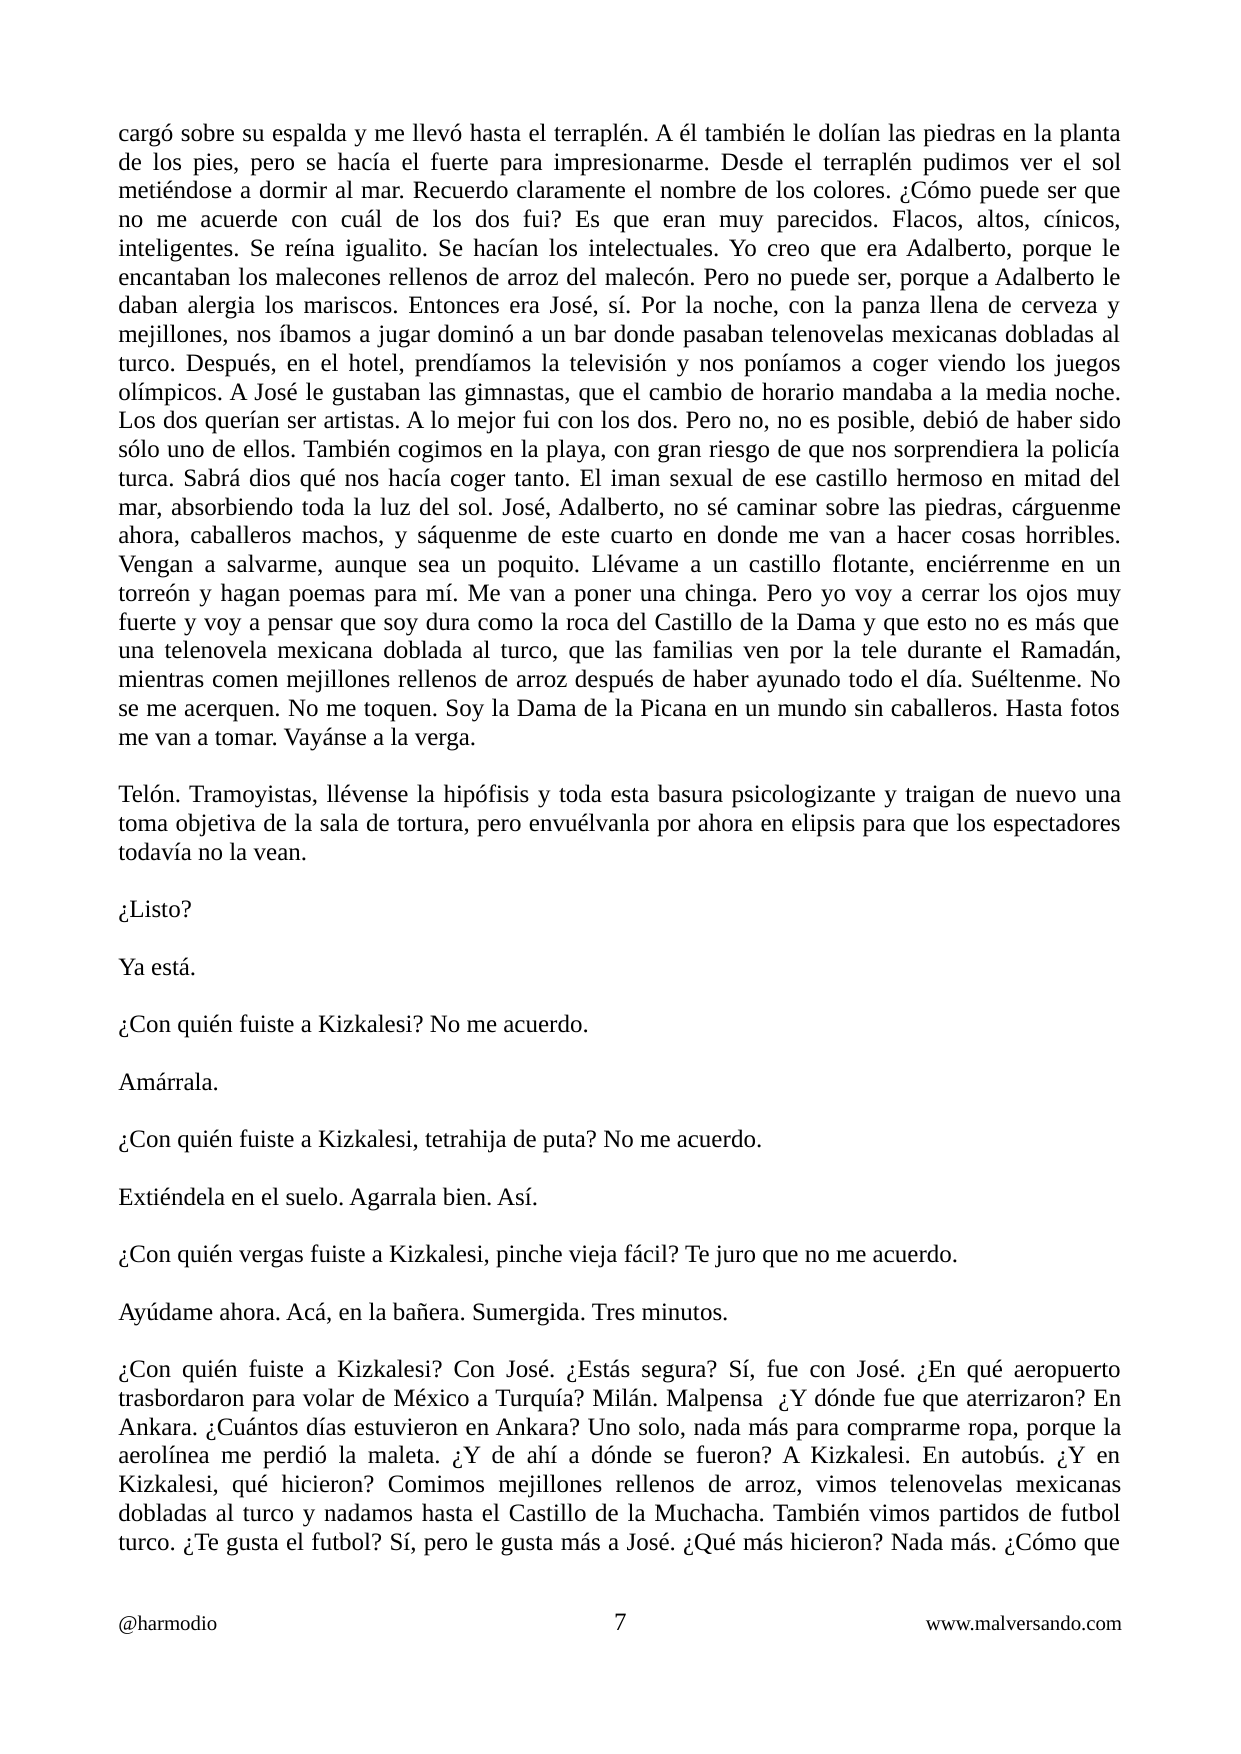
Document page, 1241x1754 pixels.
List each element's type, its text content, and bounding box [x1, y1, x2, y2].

text ¿Con quién fuiste a Kizkalesi? No me acuerdo. [118, 1009, 1122, 1038]
text Ayúdame ahora. Acá, en la bañera. Sumergida. Tres minutos. [118, 1297, 1122, 1326]
text ¿Con quién fuiste a Kizkalesi, tetrahija de puta? No me acuerdo. [118, 1124, 1122, 1153]
text ¿Listo? [118, 894, 1122, 923]
text cargó sobre su espalda y me llevó hasta el terraplén. A él también le dolían las piedras en la planta de los pies, pero se hacía el fuerte para impresionarme. Desde el terraplén pudimos ver el sol metiéndose a dormir al mar. Recuerdo claramente el nombre de los colores. ¿Cómo puede ser que no me acuerde con cuál de los dos fui? Es que eran muy parecidos. Flacos, altos, cínicos, inteligentes. Se reína igualito. Se hacían los intelectuales. Yo creo que era Adalberto, porque le encantaban los malecones rellenos de arroz del malecón. Pero no puede ser, porque a Adalberto le daban alergia los mariscos. Entonces era José, sí. Por la noche, con la panza llena de cerveza y mejillones, nos íbamos a jugar dominó a un bar donde pasaban telenovelas mexicanas dobladas al turco. Después, en el hotel, prendíamos la televisión y nos poníamos a coger viendo los juegos olímpicos. A José le gustaban las gimnastas, que el cambio de horario mandaba a la media noche. Los dos querían ser artistas. A lo mejor fui con los dos. Pero no, no es posible, debió de haber sido sólo uno de ellos. También cogimos en la playa, con gran riesgo de que nos sorprendiera la policía turca. Sabrá dios qué nos hacía coger tanto. El iman sexual de ese castillo hermoso en mitad del mar, absorbiendo toda la luz del sol. José, Adalberto, no sé caminar sobre las piedras, cárguenme ahora, caballeros machos, y sáquenme de este cuarto en donde me van a hacer cosas horribles. Vengan a salvarme, aunque sea un poquito. Llévame a un castillo flotante, enciérrenme en un torreón y hagan poemas para mí. Me van a poner una chinga. Pero yo voy a cerrar los ojos muy fuerte y voy a pensar que soy dura como la roca del Castillo de la Dama y que esto no es más que una telenovela mexicana doblada al turco, que las familias ven por la tele durante el Ramadán, mientras comen mejillones rellenos de arroz después de haber ayunado todo el día. Suéltenme. No se me acerquen. No me toquen. Soy la Dama de la Picana en un mundo sin caballeros. Hasta fotos me van a tomar. Vayánse a la verga. [118, 118, 1122, 751]
text Telón. Tramoyistas, llévense la hipófisis y toda esta basura psicologizante y traigan de nuevo una toma objetiva de la sala de tortura, pero envuélvanla por ahora en elipsis para que los espectadores todavía no la vean. [118, 779, 1122, 866]
text Ya está. [118, 952, 1122, 981]
text Amárrala. [118, 1067, 1122, 1096]
text ¿Con quién fuiste a Kizkalesi? Con José. ¿Estás segura? Sí, fue con José. ¿En qué aeropuerto trasbordaron para volar de México a Turquía? Milán. Malpensa ¿Y dónde fue que aterrizaron? En Ankara. ¿Cuántos días estuvieron en Ankara? Uno solo, nada más para comprarme ropa, porque la aerolínea me perdió la maleta. ¿Y de ahí a dónde se fueron? A Kizkalesi. En autobús. ¿Y en Kizkalesi, qué hicieron? Comimos mejillones rellenos de arroz, vimos telenovelas mexicanas dobladas al turco y nadamos hasta el Castillo de la Muchacha. También vimos partidos de futbol turco. ¿Te gusta el futbol? Sí, pero le gusta más a José. ¿Qué más hicieron? Nada más. ¿Cómo que [118, 1354, 1122, 1556]
text ¿Con quién vergas fuiste a Kizkalesi, pinche vieja fácil? Te juro que no me acuerdo. [118, 1239, 1122, 1268]
text Extiéndela en el suelo. Agarrala bien. Así. [118, 1182, 1122, 1211]
